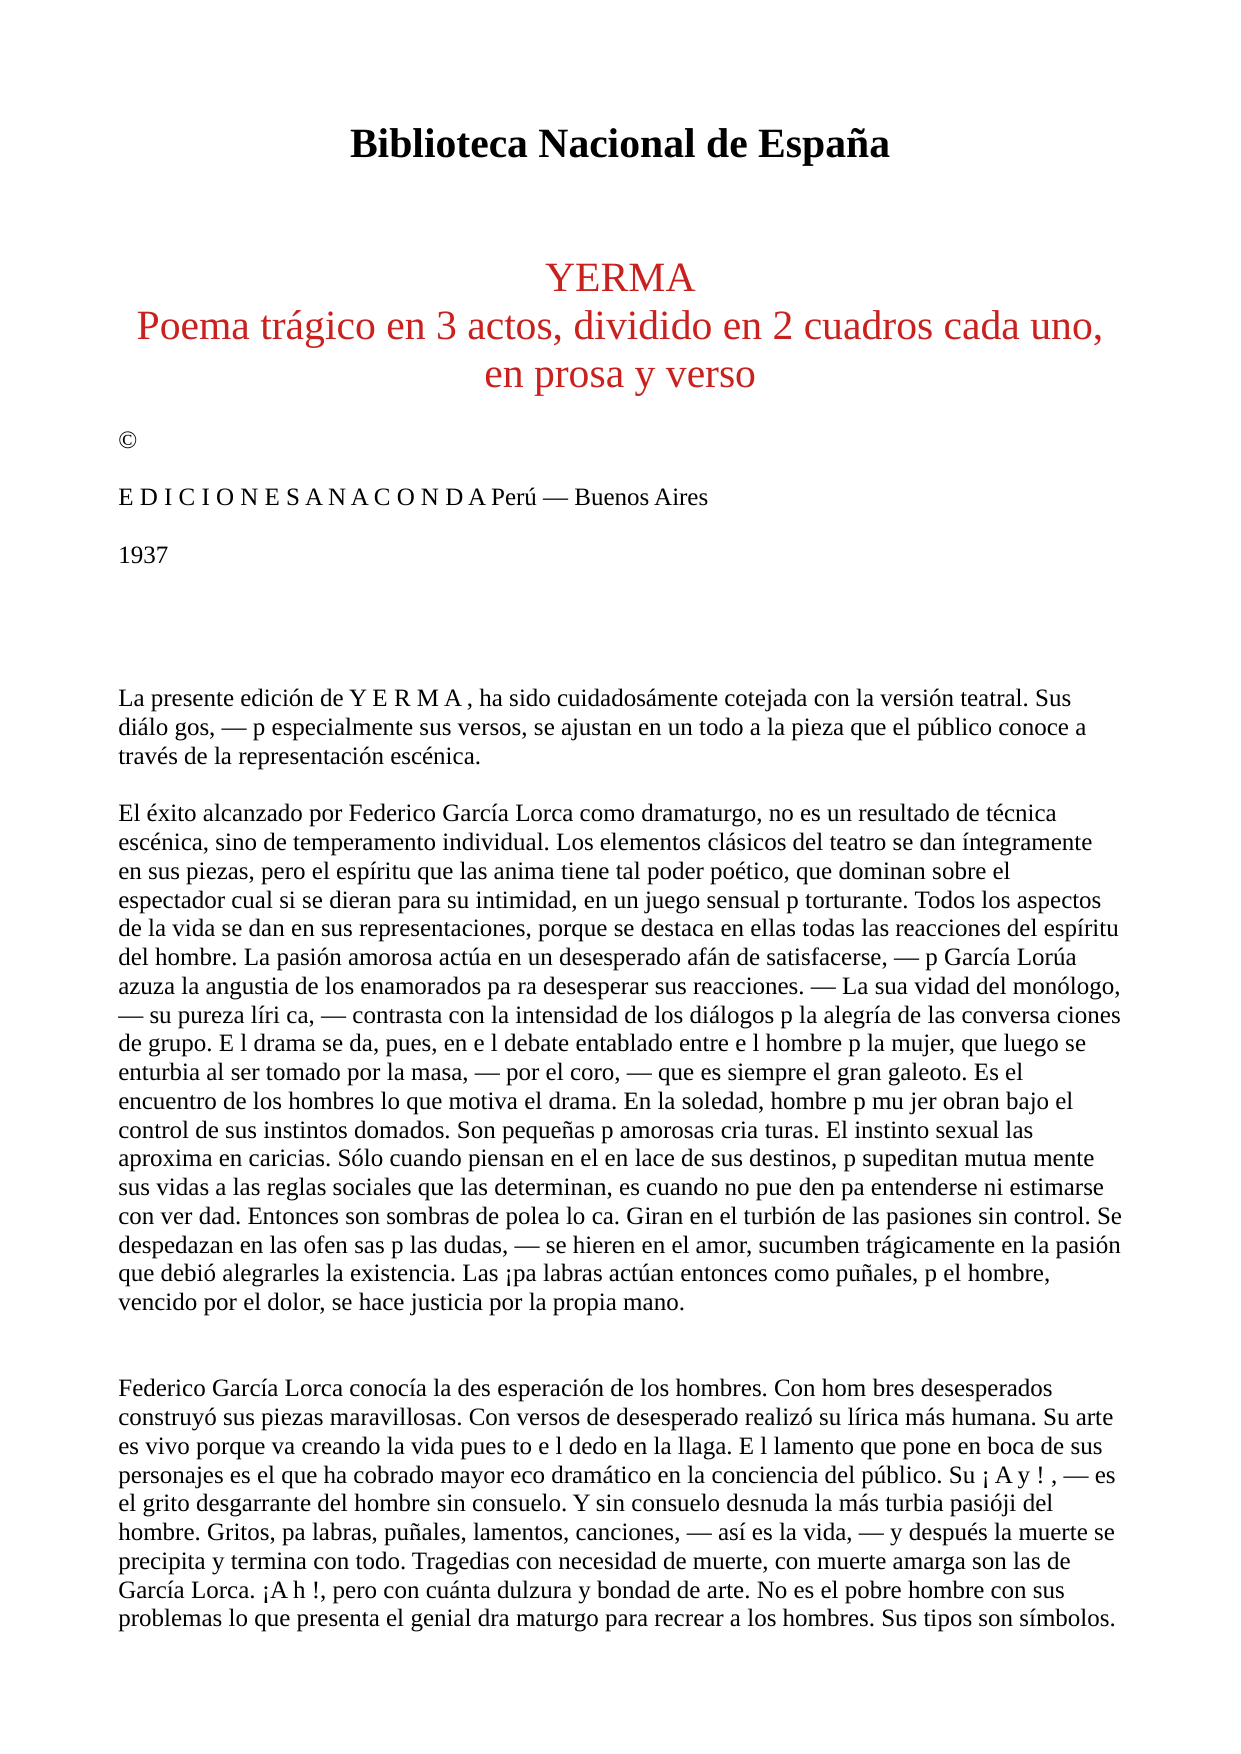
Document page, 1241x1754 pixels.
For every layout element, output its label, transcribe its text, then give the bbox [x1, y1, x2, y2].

text © [118, 425, 1122, 453]
text Biblioteca Nacional de España [118, 118, 1122, 166]
text E D I C I O N E S A N A C O N D A Perú — Buenos Aires [118, 482, 1122, 511]
text Poema trágico en 3 actos, dividido en 2 cuadros cada uno, en prosa y verso [118, 300, 1122, 396]
text La presente edición de Y E R M A , ha sido cuidadosámente cotejada con la versión teatral. Sus diálo­ gos, — p especialmente sus versos, se ajustan en un todo a la pieza que el público conoce a través de la representación escénica. [118, 683, 1122, 770]
text 1937 [118, 540, 1122, 568]
text Federico García Lorca conocía la des­ esperación de los hombres. Con hom­ bres desesperados construyó sus piezas maravillosas. Con versos de desesperado realizó su lírica más humana. Su arte es vivo porque va creando la vida pues­ to e l dedo en la llaga. E l lamento que pone en boca de sus personajes es el que ha cobrado mayor eco dramático en la conciencia del público. Su ¡ A y ! , — es el grito desgarrante del hombre sin consuelo. Y sin consuelo desnuda la más turbia pasióji del hombre. Gritos, pa­ labras, puñales, lamentos, canciones, — así es la vida, — y después la muerte se precipita y termina con todo. Tragedias con necesidad de muerte, con muerte amarga son las de García Lorca. ¡A h !, pero con cuánta dulzura y bondad de arte. No es el pobre hombre con sus problemas lo que presenta el genial dra­ maturgo para recrear a los hombres. Sus tipos son símbolos. [118, 1373, 1122, 1632]
text YERMA [118, 252, 1122, 300]
text El éxito alcanzado por Federico García Lorca como dramaturgo, no es un resultado de técnica escénica, sino de temperamento individual. Los elementos clásicos del teatro se dan íntegramente en sus piezas, pero el espíritu que las anima tiene tal poder poético, que dominan sobre el espectador cual si se dieran para su intimidad, en un juego sensual p torturante. Todos los aspectos de la vida se dan en sus representaciones, porque se destaca en ellas todas las reacciones del espíritu del hombre. La pasión amorosa actúa en un desesperado afán de satisfacerse, — p García Lorúa azuza la angustia de los enamorados pa­ ra desesperar sus reacciones. — La sua­ vidad del monólogo, — su pureza líri­ ca, — contrasta con la intensidad de los diálogos p la alegría de las conversa­ ciones de grupo. E l drama se da, pues, en e l debate entablado entre e l hombre p la mujer, que luego se enturbia al ser tomado por la masa, — por el coro, — que es siempre el gran galeoto. Es el encuentro de los hombres lo que motiva el drama. En la soledad, hombre p mu­ jer obran bajo el control de sus instintos domados. Son pequeñas p amorosas cria­ turas. El instinto sexual las aproxima en caricias. Sólo cuando piensan en el en­ lace de sus destinos, p supeditan mutua­ mente sus vidas a las reglas sociales que las determinan, es cuando no pue­ den pa entenderse ni estimarse con ver­ dad. Entonces son sombras de polea lo­ ca. Giran en el turbión de las pasiones sin control. Se despedazan en las ofen­ sas p las dudas, — se hieren en el amor, sucumben trágicamente en la pasión que debió alegrarles la existencia. Las ¡pa­ labras actúan entonces como puñales, p el hombre, vencido por el dolor, se hace justicia por la propia mano. [118, 798, 1122, 1316]
